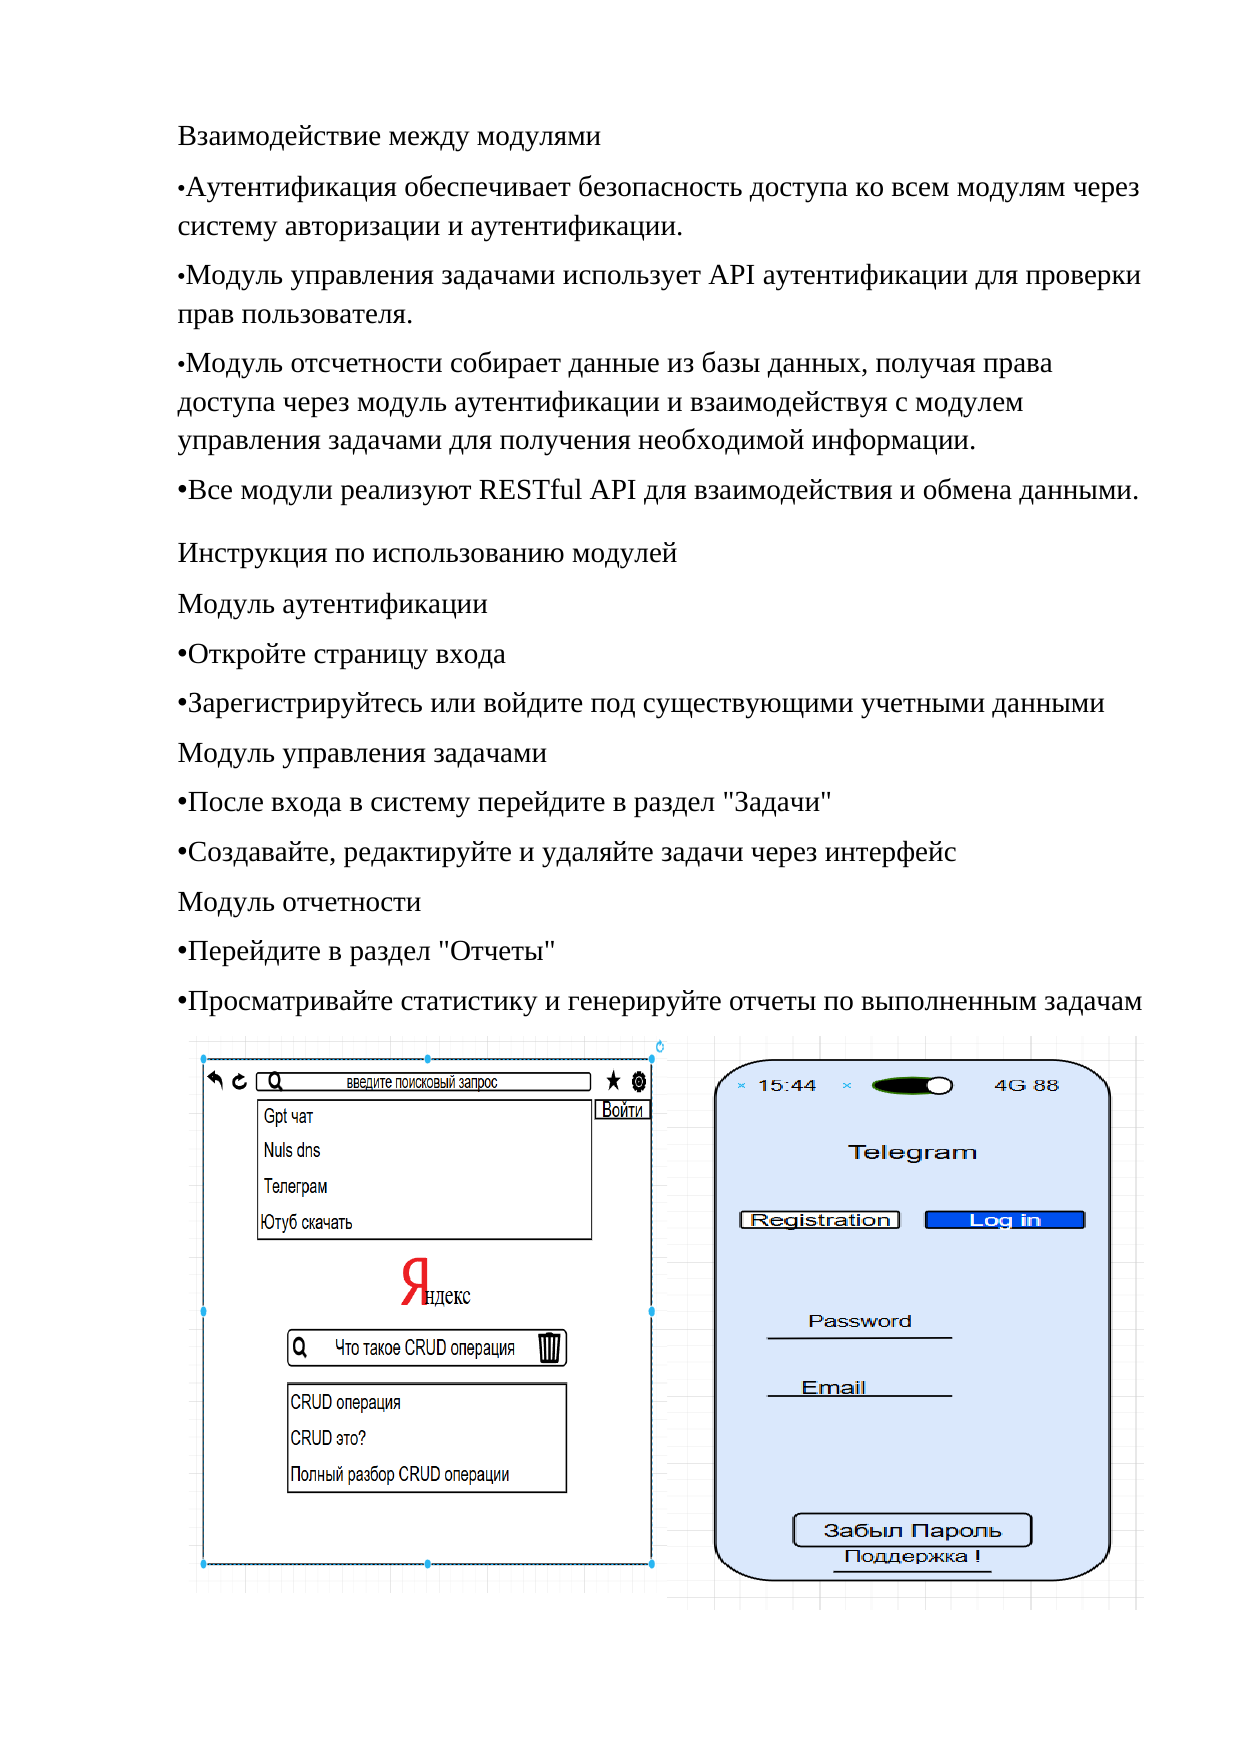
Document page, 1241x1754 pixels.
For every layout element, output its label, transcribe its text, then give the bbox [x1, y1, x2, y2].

list Все модули реализуют RESTful API для взаимодействия и обмена данными. [177, 472, 1152, 505]
list Перейдите в раздел "Отчеты" [177, 933, 1152, 967]
list Создавайте, редактируйте и удаляйте задачи через интерфейс [177, 834, 1152, 868]
picture [188, 1036, 1144, 1610]
list Зарегистрируйтесь или войдите под существующими учетными данными [177, 686, 1152, 719]
list Аутентификация обеспечивает безопасность доступа ко всем модулям через систему авторизации и аутентификации. [177, 169, 1152, 241]
list Просматривайте статистику и генерируйте отчеты по выполненным задачам [177, 983, 1152, 1016]
subtitle Инструкция по использованию модулей [177, 535, 1152, 569]
subtitle Модуль управления задачами [177, 735, 1152, 769]
subtitle Взаимодействие между модулями [177, 118, 1152, 152]
list После входа в систему перейдите в раздел "Задачи" [177, 784, 1152, 818]
subtitle Модуль отчетности [177, 884, 1152, 917]
list Откройте страницу входа [177, 636, 1152, 669]
list Модуль управления задачами использует API аутентификации для проверки прав пользователя. [177, 257, 1152, 329]
subtitle Модуль аутентификации [177, 586, 1152, 620]
list Модуль отсчетности собирает данные из базы данных, получая права доступа через модуль аутентификации и взаимодействуя с модулем управления задачами для получения необходимой информации. [177, 345, 1152, 456]
